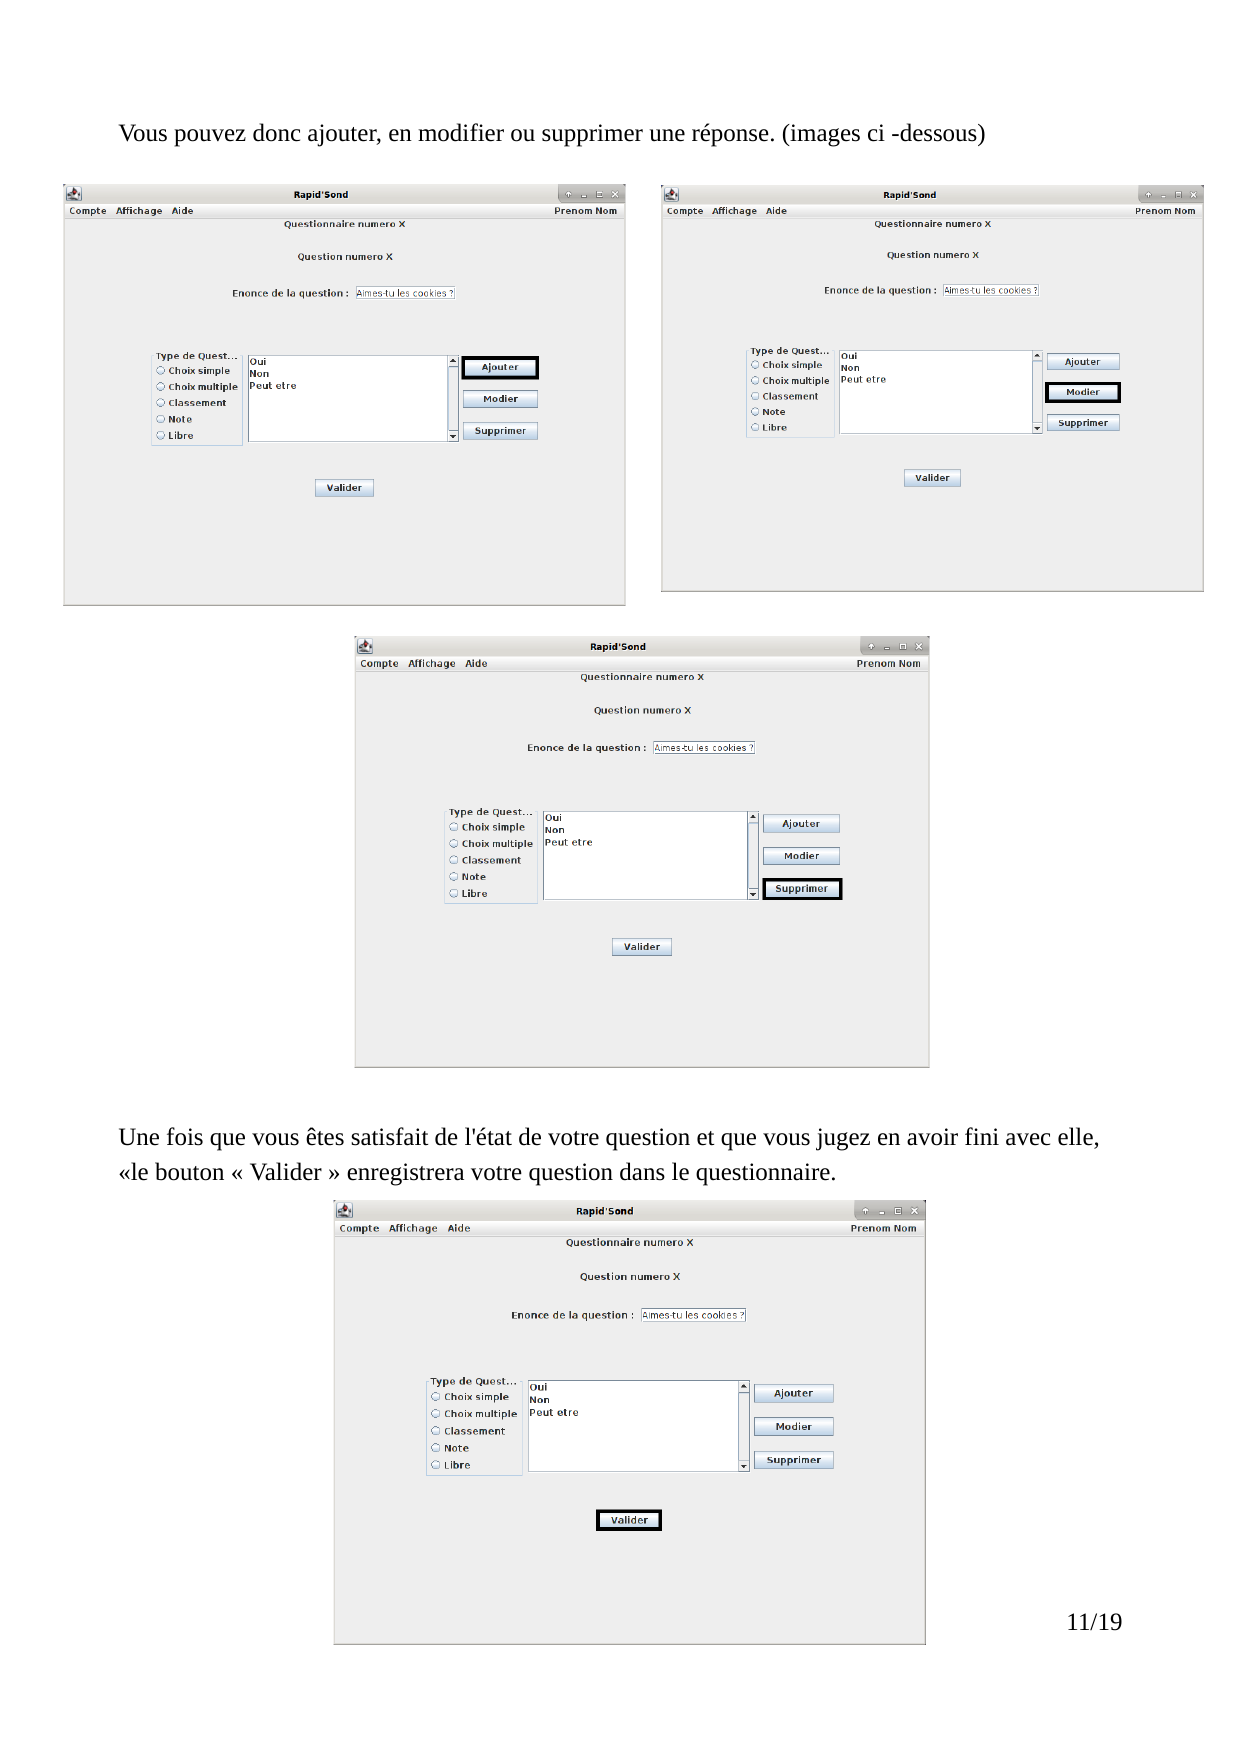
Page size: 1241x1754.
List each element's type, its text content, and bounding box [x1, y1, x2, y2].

picture [354, 636, 930, 1068]
picture [63, 184, 626, 606]
picture [661, 185, 1204, 592]
text Une fois que vous êtes satisfait de l'état de votre question et que vous jugez en avoir fini avec elle, «le bouton « Valider » enregistrera votre question dans le questionnaire. [118, 1122, 1122, 1185]
text Vous pouvez donc ajouter, en modifier ou supprimer une réponse. (images ci -dessous) [118, 118, 1122, 147]
picture [333, 1200, 926, 1645]
